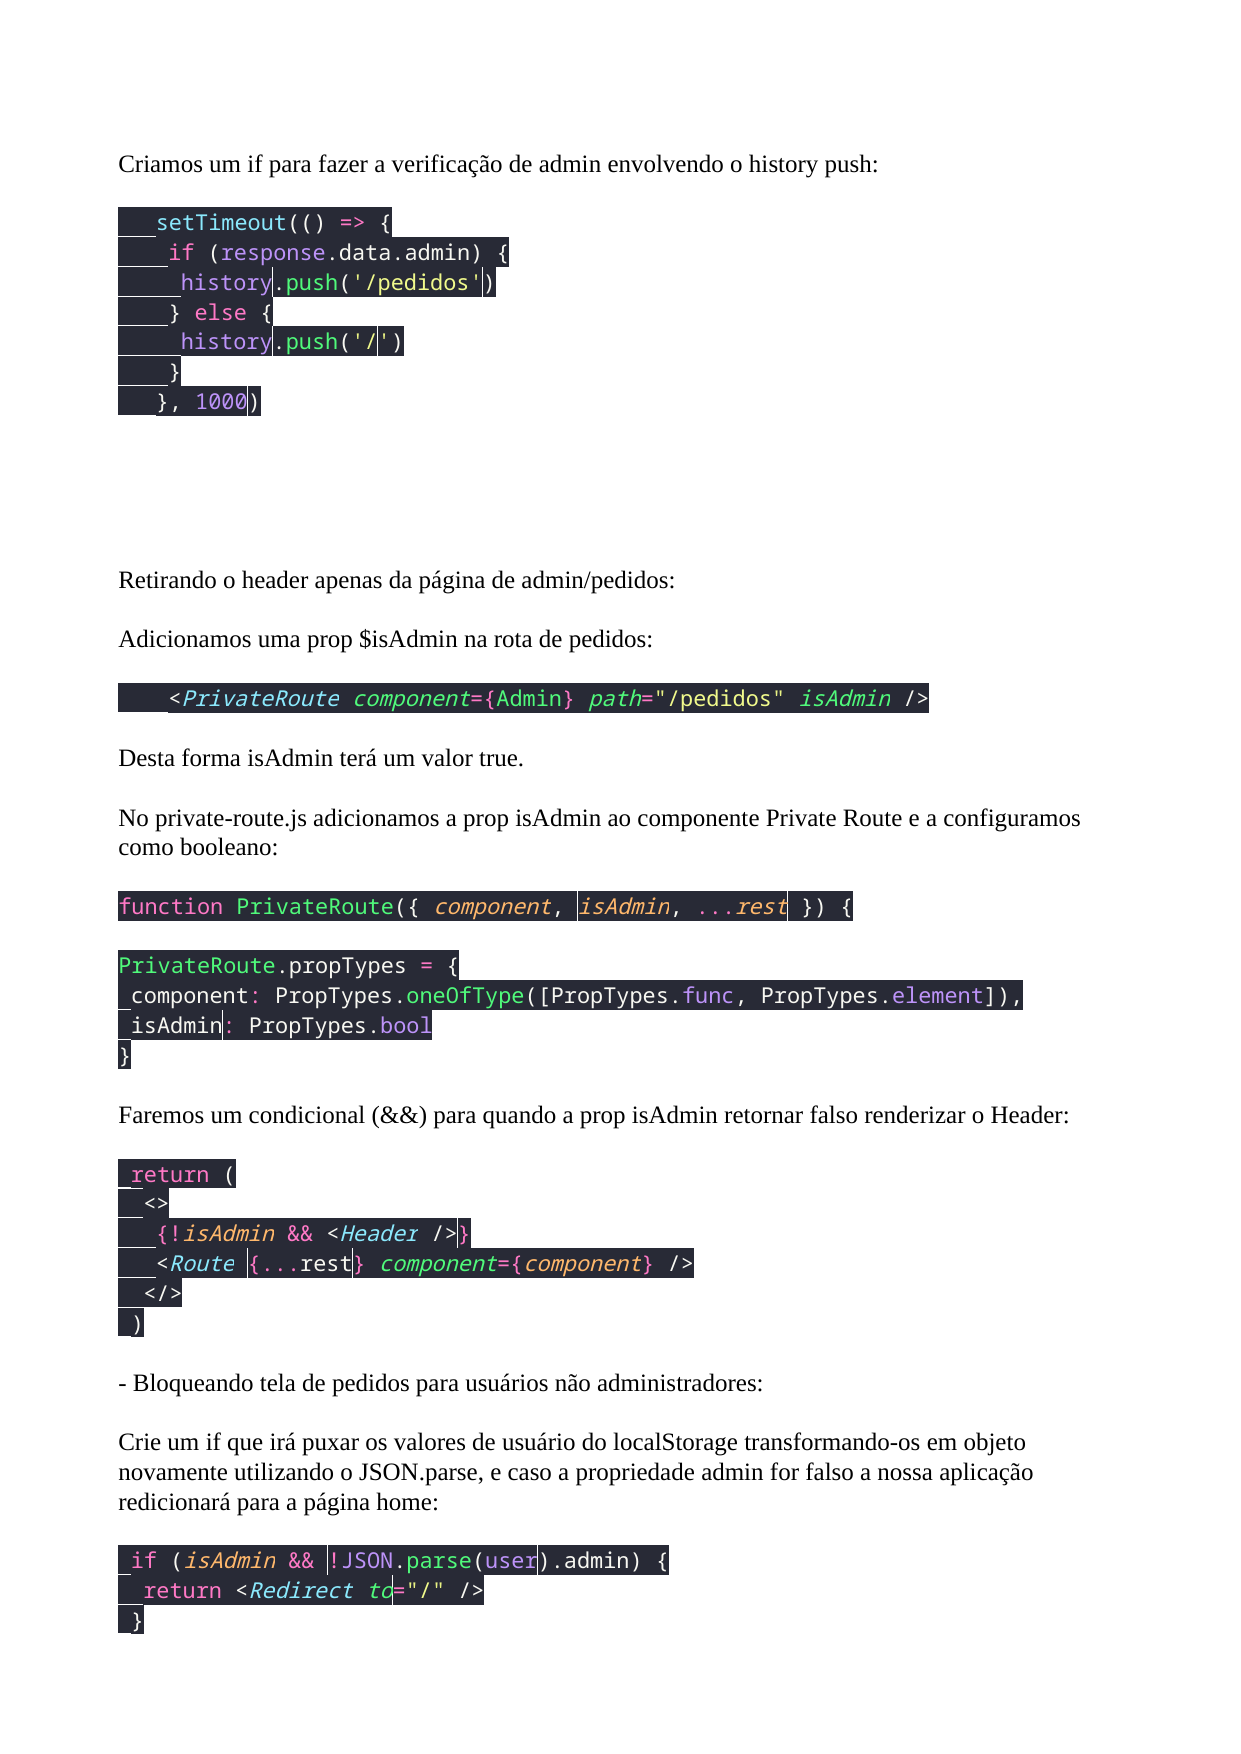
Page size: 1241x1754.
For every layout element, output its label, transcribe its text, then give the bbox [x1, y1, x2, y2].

text Adicionamos uma prop $isAdmin na rota de pedidos: [118, 623, 1122, 653]
text No private-route.js adicionamos a prop isAdmin ao componente Private Route e a configuramos como booleano: [118, 802, 1122, 861]
text history.push('/') [118, 326, 1122, 356]
text if (response.data.admin) { [118, 237, 1122, 267]
text component: PropTypes.oneOfType([PropTypes.func, PropTypes.element]), [118, 980, 1122, 1010]
text ) [118, 1307, 1122, 1337]
text }, 1000) [118, 386, 1122, 416]
text } [118, 356, 1122, 386]
text <PrivateRoute component={Admin} path="/pedidos" isAdmin /> [118, 683, 1122, 713]
text PrivateRoute.propTypes = { [118, 950, 1122, 980]
text } [118, 1040, 1122, 1069]
text Crie um if que irá puxar os valores de usuário do localStorage transformando-os em objeto novamente utilizando o JSON.parse, e caso a propriedade admin for falso a nossa aplicação redicionará para a página home: [118, 1426, 1122, 1515]
text history.push('/pedidos') [118, 267, 1122, 297]
text setTimeout(() => { [118, 207, 1122, 237]
text {!isAdmin && <Header />} [118, 1218, 1122, 1248]
text Desta forma isAdmin terá um valor true. [118, 742, 1122, 772]
text Retirando o header apenas da página de admin/pedidos: [118, 564, 1122, 594]
text if (isAdmin && !JSON.parse(user).admin) { [118, 1545, 1122, 1575]
text </> [118, 1278, 1122, 1307]
text <> [118, 1188, 1122, 1218]
text isAdmin: PropTypes.bool [118, 1010, 1122, 1040]
text Faremos um condicional (&&) para quando a prop isAdmin retornar falso renderizar o Header: [118, 1099, 1122, 1129]
text return <Redirect to="/" /> [118, 1575, 1122, 1605]
text <Route {...rest} component={component} /> [118, 1248, 1122, 1278]
text Criamos um if para fazer a verificação de admin envolvendo o history push: [118, 148, 1122, 177]
text function PrivateRoute({ component, isAdmin, ...rest }) { [118, 891, 1122, 921]
text return ( [118, 1158, 1122, 1188]
text } [118, 1605, 1122, 1634]
text - Bloqueando tela de pedidos para usuários não administradores: [118, 1367, 1122, 1397]
text } else { [118, 297, 1122, 326]
